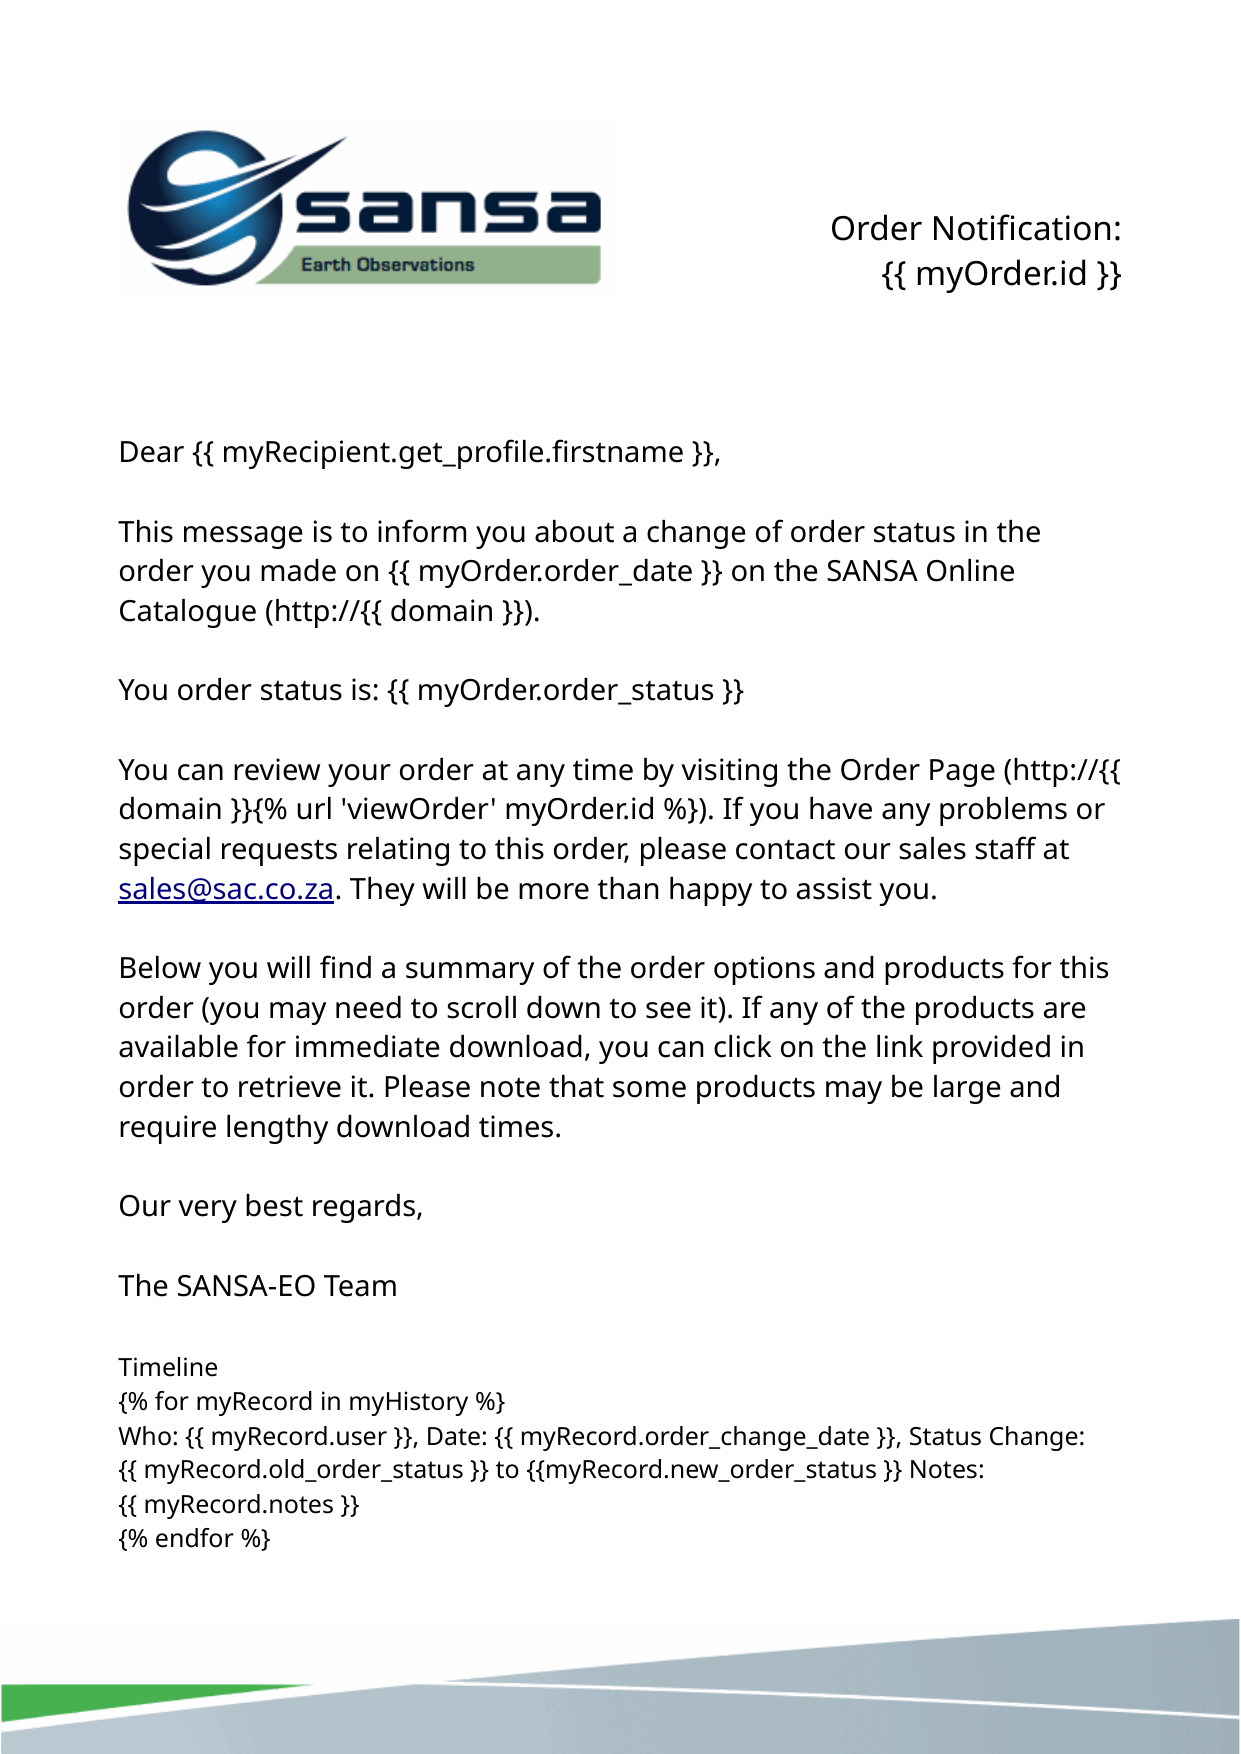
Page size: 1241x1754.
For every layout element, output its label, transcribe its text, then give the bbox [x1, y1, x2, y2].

text The SANSA-EO Team [118, 1225, 1122, 1304]
text Our very best regards, [118, 1186, 1122, 1225]
text Timeline [118, 1350, 1122, 1384]
text {% endfor %} [118, 1520, 1122, 1554]
text Dear {{ myRecipient.get_profile.firstname }}, [118, 431, 1122, 471]
picture [1, 1619, 1240, 1754]
text You can review your order at any time by visiting the Order Page (http://{{ domain }}{% url 'viewOrder' myOrder.id %}). If you have any problems or special requests relating to this order, please contact our sales staff at sales@sac.co.za. They will be more than happy to assist you. [118, 749, 1122, 908]
text {% for myRecord in myHistory %} [118, 1384, 1122, 1418]
text Below you will find a summary of the order options and products for this order (you may need to scroll down to see it). If any of the products are available for immediate download, you can click on the link provided in order to retrieve it. Please note that some products may be large and require lengthy download times. [118, 947, 1122, 1146]
text This message is to inform you about a change of order status in the order you made on {{ myOrder.order_date }} on the SANSA Online Catalogue (http://{{ domain }}). [118, 511, 1122, 630]
picture [118, 118, 617, 300]
text Who: {{ myRecord.user }}, Date: {{ myRecord.order_change_date }}, Status Change: {{ myRecord.old_order_status }} to {{myRecord.new_order_status }} Notes: {{ myRecord.notes }} [118, 1418, 1122, 1520]
text You order status is: {{ myOrder.order_status }} [118, 669, 1122, 709]
text Order Notification: {{ myOrder.id }} [617, 204, 1122, 295]
